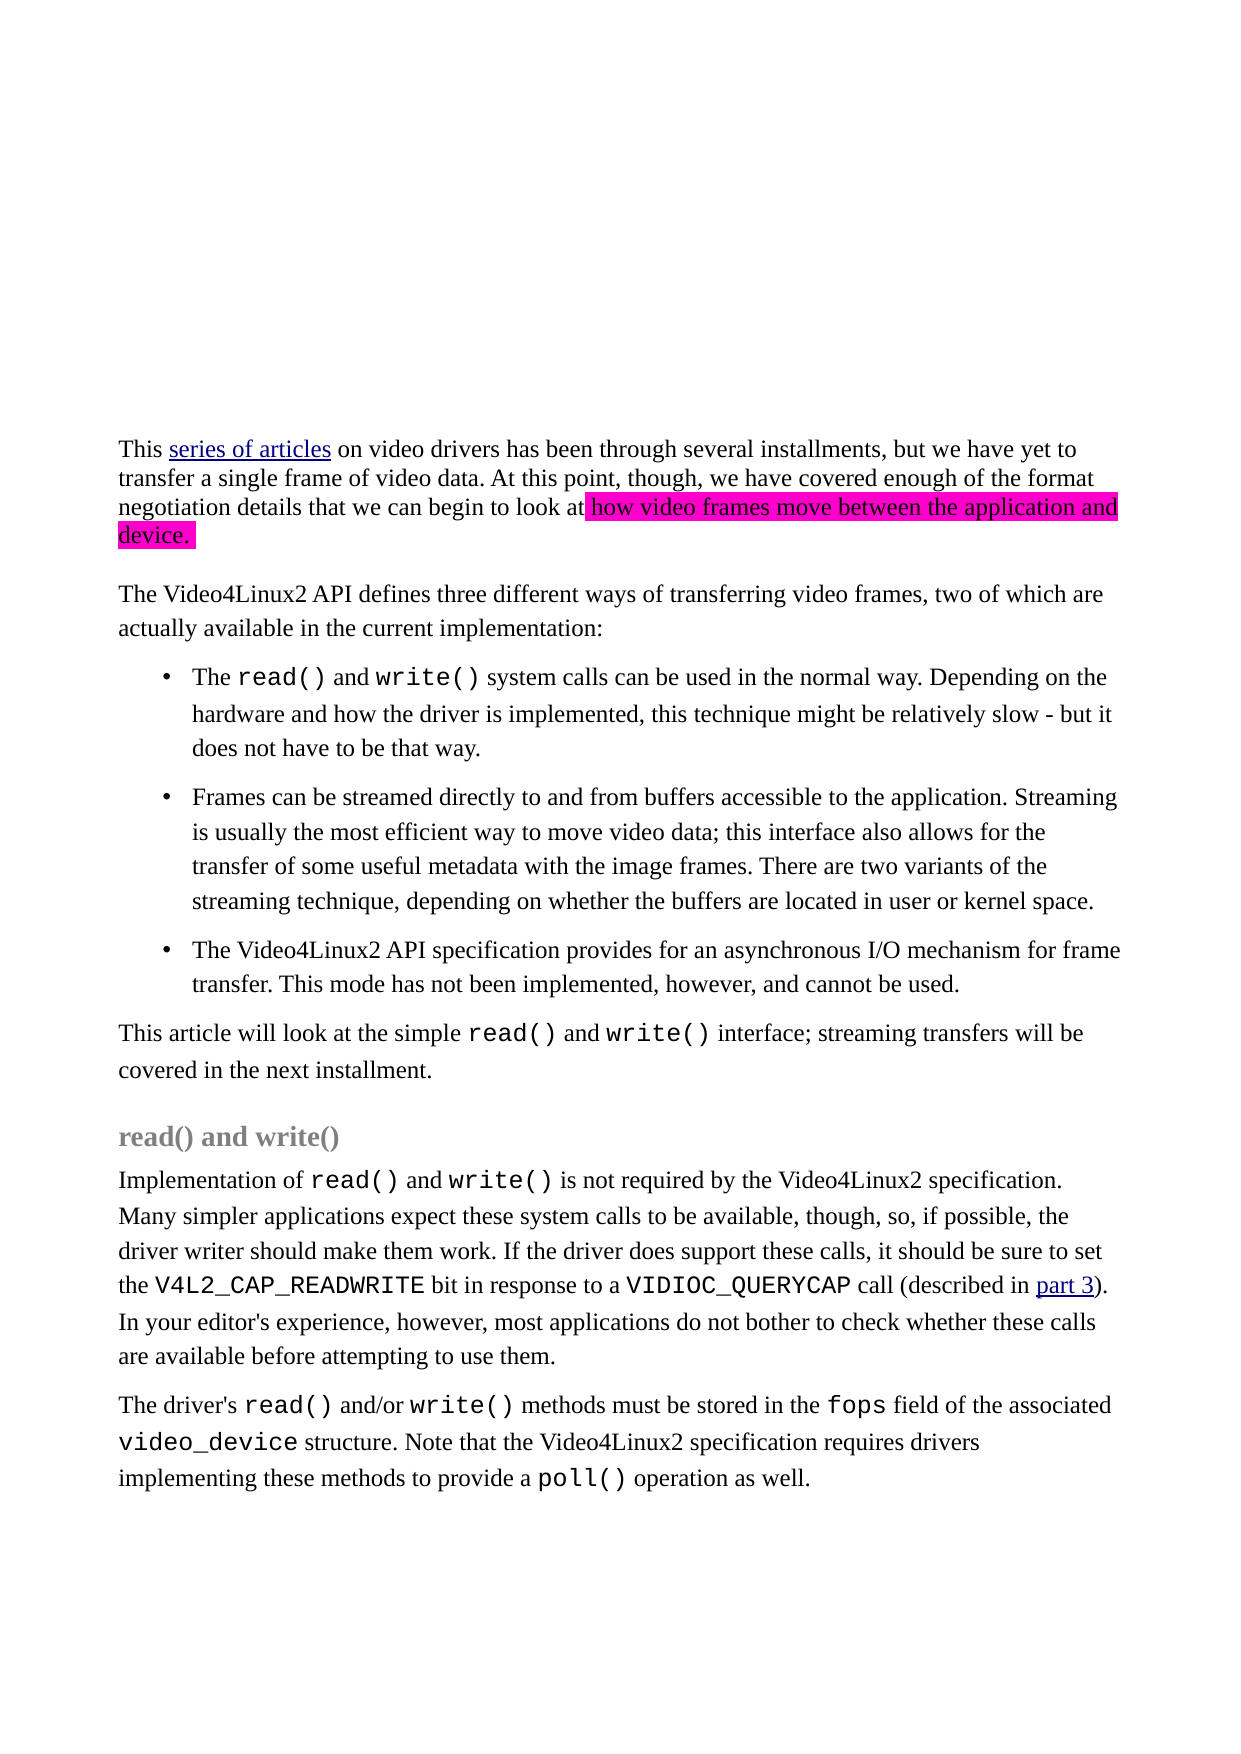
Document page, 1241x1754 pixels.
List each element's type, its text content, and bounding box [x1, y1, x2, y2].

subtitle read() and write() [118, 1119, 1122, 1152]
text Implementation of read() and write() is not required by the Video4Linux2 specification. Many simpler applications expect these system calls to be available, though, so, if possible, the driver writer should make them work. If the driver does support these calls, it should be sure to set the V4L2_CAP_READWRITE bit in response to a VIDIOC_QUERYCAP call (described in part 3). In your editor's experience, however, most applications do not bother to check whether these calls are available before attempting to use them. [118, 1165, 1122, 1370]
text The driver's read() and/or write() methods must be stored in the fops field of the associated video_device structure. Note that the Video4Linux2 specification requires drivers implementing these methods to provide a poll() operation as well. [118, 1390, 1122, 1494]
list The Video4Linux2 API specification provides for an asynchronous I/O mechanism for frame transfer. This mode has not been implemented, however, and cannot be used. [162, 935, 1122, 998]
text This article will look at the simple read() and write() interface; streaming transfers will be covered in the next installment. [118, 1018, 1122, 1084]
list Frames can be streamed directly to and from buffers accessible to the application. Streaming is usually the most efficient way to move video data; this interface also allows for the transfer of some useful metadata with the image frames. There are two variants of the streaming technique, depending on whether the buffers are located in user or kernel space. [162, 782, 1122, 915]
text This series of articles on video drivers has been through several installments, but we have yet to transfer a single frame of video data. At this point, though, we have covered enough of the format negotiation details that we can begin to look at how video frames move between the application and device. [118, 434, 1122, 549]
list The read() and write() system calls can be used in the normal way. Depending on the hardware and how the driver is implemented, this technique might be relatively slow - but it does not have to be that way. [162, 662, 1122, 762]
text The Video4Linux2 API defines three different ways of transferring video frames, two of which are actually available in the current implementation: [118, 579, 1122, 642]
